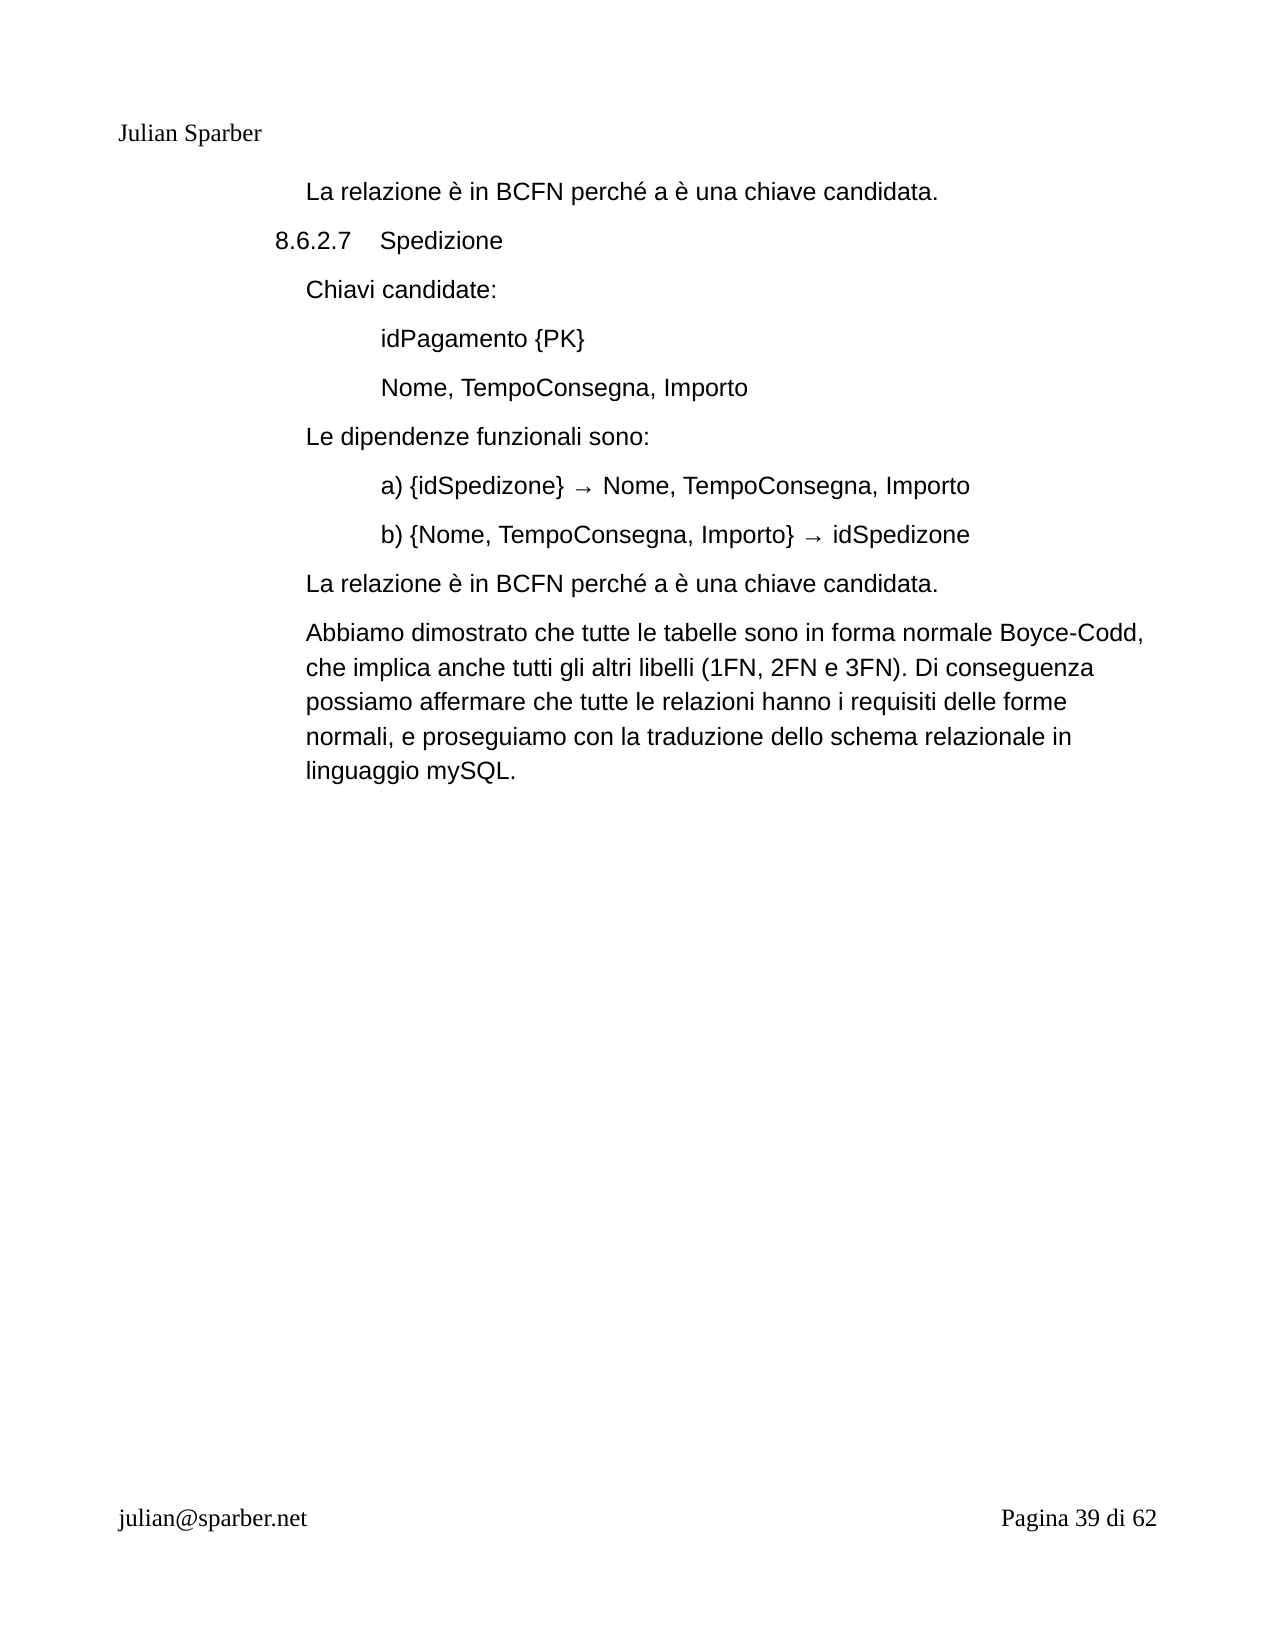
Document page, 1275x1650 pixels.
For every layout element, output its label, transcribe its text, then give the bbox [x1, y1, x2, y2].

list La relazione è in BCFN perché a è una chiave candidata. [268, 569, 1157, 598]
list La relazione è in BCFN perché a è una chiave candidata. [268, 177, 1157, 206]
list Le dipendenze funzionali sono: [268, 422, 1157, 451]
list Spedizione [268, 226, 1157, 255]
list idPagamento {PK} [343, 324, 1157, 353]
list Chiavi candidate: [268, 275, 1157, 304]
list b) {Nome, TempoConsegna, Importo} → idSpedizone [343, 520, 1157, 549]
list Abbiamo dimostrato che tutte le tabelle sono in forma normale Boyce-Codd, che implica anche tutti gli altri libelli (1FN, 2FN e 3FN). Di conseguenza possiamo affermare che tutte le relazioni hanno i requisiti delle forme normali, e proseguiamo con la traduzione dello schema relazionale in linguaggio mySQL. [268, 618, 1157, 785]
list Nome, TempoConsegna, Importo [343, 373, 1157, 402]
list a) {idSpedizone} → Nome, TempoConsegna, Importo [343, 471, 1157, 500]
